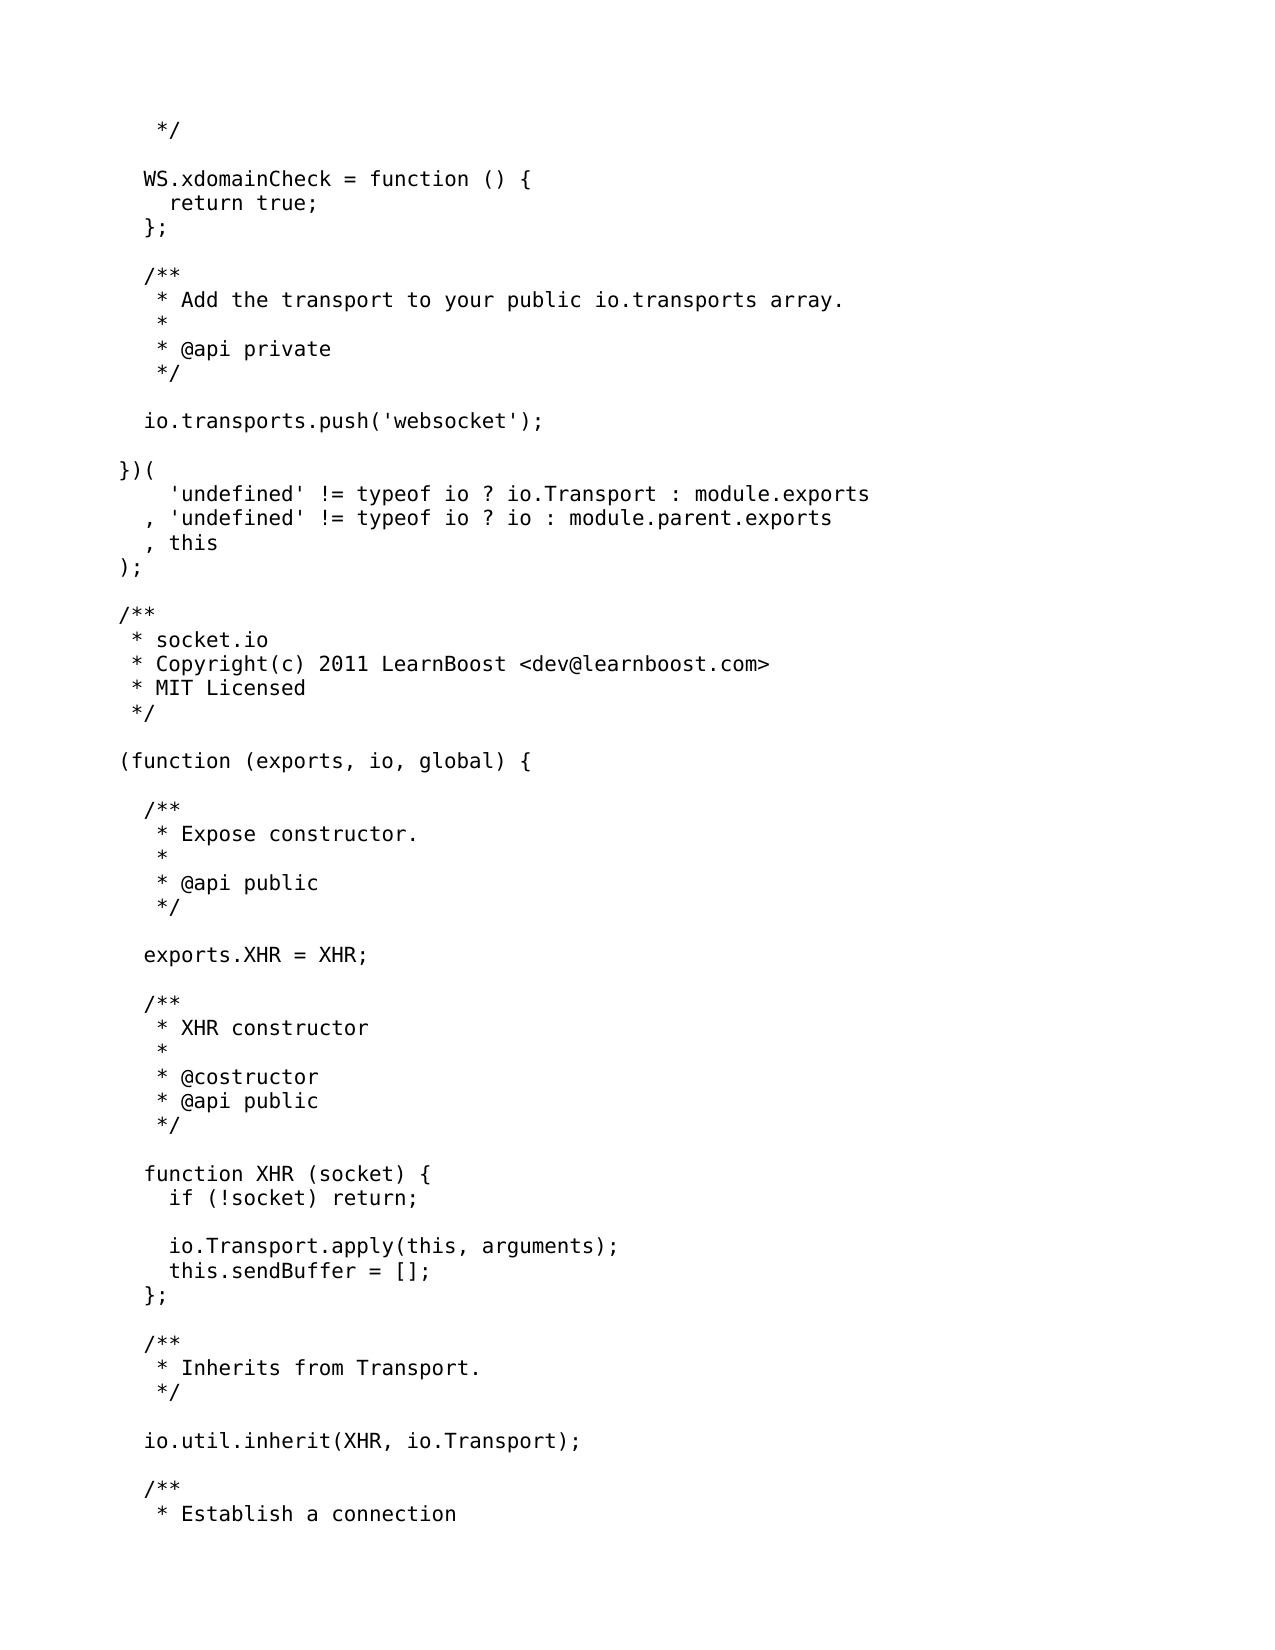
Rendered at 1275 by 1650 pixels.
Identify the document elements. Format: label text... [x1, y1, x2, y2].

text * @costructor [118, 1065, 1157, 1089]
text io.Transport.apply(this, arguments); [118, 1234, 1157, 1259]
text * Establish a connection [118, 1502, 1157, 1526]
text * socket.io [118, 628, 1157, 652]
text WS.xdomainCheck = function () { [118, 167, 1157, 191]
text * Expose constructor. [118, 822, 1157, 846]
text /** [118, 798, 1157, 822]
text io.util.inherit(XHR, io.Transport); [118, 1429, 1157, 1453]
text (function (exports, io, global) { [118, 749, 1157, 773]
text , this [118, 531, 1157, 555]
text * [118, 1040, 1157, 1065]
text */ [118, 1113, 1157, 1137]
text */ [118, 895, 1157, 919]
text * @api public [118, 1089, 1157, 1113]
text /** [118, 603, 1157, 628]
text * @api private [118, 337, 1157, 361]
text * Add the transport to your public io.transports array. [118, 288, 1157, 312]
text */ [118, 361, 1157, 385]
text * MIT Licensed [118, 676, 1157, 701]
text }; [118, 1283, 1157, 1307]
text 'undefined' != typeof io ? io.Transport : module.exports [118, 482, 1157, 506]
text /** [118, 1477, 1157, 1502]
text ); [118, 555, 1157, 579]
text return true; [118, 191, 1157, 215]
text , 'undefined' != typeof io ? io : module.parent.exports [118, 506, 1157, 531]
text if (!socket) return; [118, 1186, 1157, 1210]
text * Copyright(c) 2011 LearnBoost <dev@learnboost.com> [118, 652, 1157, 676]
text function XHR (socket) { [118, 1162, 1157, 1186]
text /** [118, 1332, 1157, 1356]
text */ [118, 1380, 1157, 1404]
text * XHR constructor [118, 1016, 1157, 1040]
text * [118, 312, 1157, 337]
text * [118, 846, 1157, 871]
text }; [118, 215, 1157, 239]
text * Inherits from Transport. [118, 1356, 1157, 1380]
text */ [118, 701, 1157, 725]
text /** [118, 264, 1157, 288]
text exports.XHR = XHR; [118, 943, 1157, 968]
text this.sendBuffer = []; [118, 1259, 1157, 1283]
text /** [118, 992, 1157, 1016]
text io.transports.push('websocket'); [118, 409, 1157, 434]
text })( [118, 458, 1157, 482]
text */ [118, 118, 1157, 142]
text * @api public [118, 871, 1157, 895]
